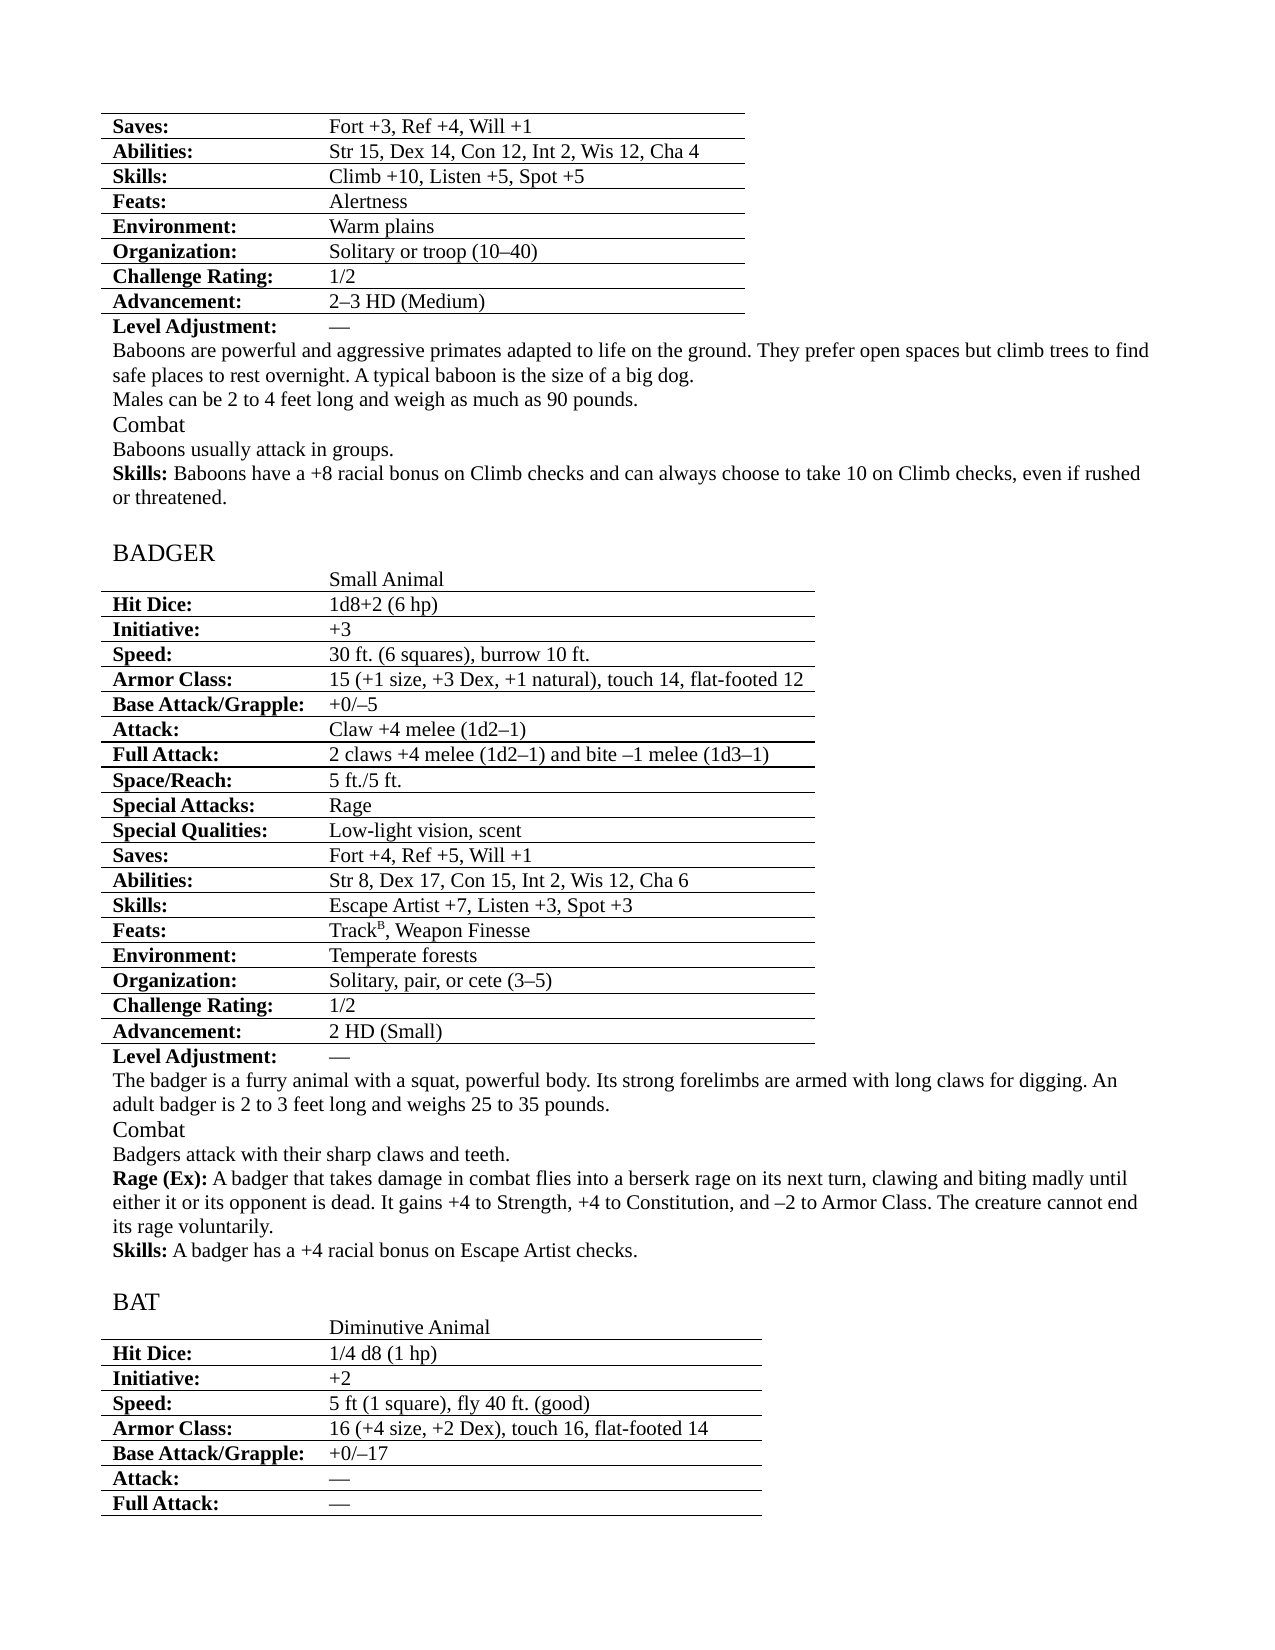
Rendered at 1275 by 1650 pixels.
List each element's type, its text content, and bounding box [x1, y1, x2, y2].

table_cell 1/2 [318, 264, 745, 288]
table_cell Advancement: [101, 289, 318, 313]
table_cell 2–3 HD (Medium) [318, 289, 745, 313]
table_cell Full Attack: [101, 1491, 318, 1515]
table_header Diminutive Animal [318, 1315, 762, 1339]
table_header [101, 567, 318, 591]
table_cell Feats: [101, 918, 318, 942]
table_cell 1d8+2 (6 hp) [318, 592, 815, 616]
table_cell TrackB, Weapon Finesse [318, 918, 815, 942]
table_cell Hit Dice: [101, 592, 318, 616]
table_cell Organization: [101, 239, 318, 263]
table_cell Claw +4 melee (1d2–1) [318, 717, 815, 741]
table_cell Rage [318, 793, 815, 817]
table_cell +0/–17 [318, 1441, 762, 1465]
table_cell Environment: [101, 214, 318, 238]
table_cell Abilities: [101, 139, 318, 163]
table_cell — [318, 1466, 762, 1490]
table_cell Str 15, Dex 14, Con 12, Int 2, Wis 12, Cha 4 [318, 139, 745, 163]
table_cell +0/–5 [318, 692, 815, 716]
table_cell 5 ft (1 square), fly 40 ft. (good) [318, 1391, 762, 1415]
text Combat [112, 1116, 1162, 1142]
table_cell Level Adjustment: [101, 1044, 318, 1068]
table_cell 16 (+4 size, +2 Dex), touch 16, flat-footed 14 [318, 1416, 762, 1440]
table_cell Alertness [318, 189, 745, 213]
table_cell Fort +3, Ref +4, Will +1 [318, 114, 745, 138]
text Combat [112, 411, 1162, 437]
table_cell +3 [318, 617, 815, 641]
table_header Small Animal [318, 567, 815, 591]
table_cell Abilities: [101, 868, 318, 892]
table_cell Armor Class: [101, 667, 318, 691]
text Rage (Ex): A badger that takes damage in combat flies into a berserk rage on its next turn, clawing and biting madly until either it or its opponent is dead. It gains +4 to Strength, +4 to Constitution, and –2 to Armor Class. The creature cannot end its rage voluntarily. [112, 1166, 1162, 1238]
table_cell Environment: [101, 943, 318, 967]
table_cell Organization: [101, 968, 318, 992]
table_cell 1/4 d8 (1 hp) [318, 1340, 762, 1364]
table_cell +2 [318, 1366, 762, 1389]
table_cell Warm plains [318, 214, 745, 238]
table_cell Feats: [101, 189, 318, 213]
table_cell Hit Dice: [101, 1340, 318, 1364]
table_cell Advancement: [101, 1019, 318, 1043]
table_cell Saves: [101, 843, 318, 867]
table_cell Escape Artist +7, Listen +3, Spot +3 [318, 893, 815, 917]
table_cell Full Attack: [101, 743, 318, 766]
table_cell Challenge Rating: [101, 994, 318, 1017]
table_cell Fort +4, Ref +5, Will +1 [318, 843, 815, 867]
table_cell Speed: [101, 642, 318, 666]
text BAT [112, 1287, 1162, 1315]
text Skills: Baboons have a +8 racial bonus on Climb checks and can always choose to take 10 on Climb checks, even if rushed or threatened. [112, 461, 1162, 509]
table_cell Level Adjustment: [101, 314, 318, 338]
table_cell 5 ft./5 ft. [318, 768, 815, 792]
text Skills: A badger has a +4 racial bonus on Escape Artist checks. [112, 1238, 1162, 1262]
table_cell Attack: [101, 1466, 318, 1490]
table_cell — [318, 314, 745, 338]
table_cell 2 HD (Small) [318, 1019, 815, 1043]
table_cell Str 8, Dex 17, Con 15, Int 2, Wis 12, Cha 6 [318, 868, 815, 892]
table_cell Solitary or troop (10–40) [318, 239, 745, 263]
table_header [101, 1315, 318, 1339]
table_cell Skills: [101, 164, 318, 188]
table_cell Solitary, pair, or cete (3–5) [318, 968, 815, 992]
table_cell — [318, 1491, 762, 1515]
table_cell Challenge Rating: [101, 264, 318, 288]
text BADGER [112, 538, 1162, 567]
table_cell — [318, 1044, 815, 1068]
table_cell Base Attack/Grapple: [101, 692, 318, 716]
text Baboons usually attack in groups. [112, 437, 1162, 461]
table_cell Speed: [101, 1391, 318, 1415]
table_cell Skills: [101, 893, 318, 917]
table_cell 1/2 [318, 994, 815, 1017]
table_cell Armor Class: [101, 1416, 318, 1440]
table_cell Temperate forests [318, 943, 815, 967]
table_cell Space/Reach: [101, 768, 318, 792]
table_cell Saves: [101, 114, 318, 138]
text Badgers attack with their sharp claws and teeth. [112, 1142, 1162, 1166]
table_cell 30 ft. (6 squares), burrow 10 ft. [318, 642, 815, 666]
text Baboons are powerful and aggressive primates adapted to life on the ground. They prefer open spaces but climb trees to find safe places to rest overnight. A typical baboon is the size of a big dog. [112, 338, 1162, 387]
table_cell 2 claws +4 melee (1d2–1) and bite –1 melee (1d3–1) [318, 743, 815, 766]
table_cell 15 (+1 size, +3 Dex, +1 natural), touch 14, flat-footed 12 [318, 667, 815, 691]
table_cell Attack: [101, 717, 318, 741]
table_cell Low-light vision, scent [318, 818, 815, 842]
text Males can be 2 to 4 feet long and weigh as much as 90 pounds. [112, 387, 1162, 411]
table_cell Initiative: [101, 1366, 318, 1389]
table_cell Special Qualities: [101, 818, 318, 842]
table_cell Climb +10, Listen +5, Spot +5 [318, 164, 745, 188]
table_cell Base Attack/Grapple: [101, 1441, 318, 1465]
text The badger is a furry animal with a squat, powerful body. Its strong forelimbs are armed with long claws for digging. An adult badger is 2 to 3 feet long and weighs 25 to 35 pounds. [112, 1068, 1162, 1116]
table_cell Initiative: [101, 617, 318, 641]
table_cell Special Attacks: [101, 793, 318, 817]
